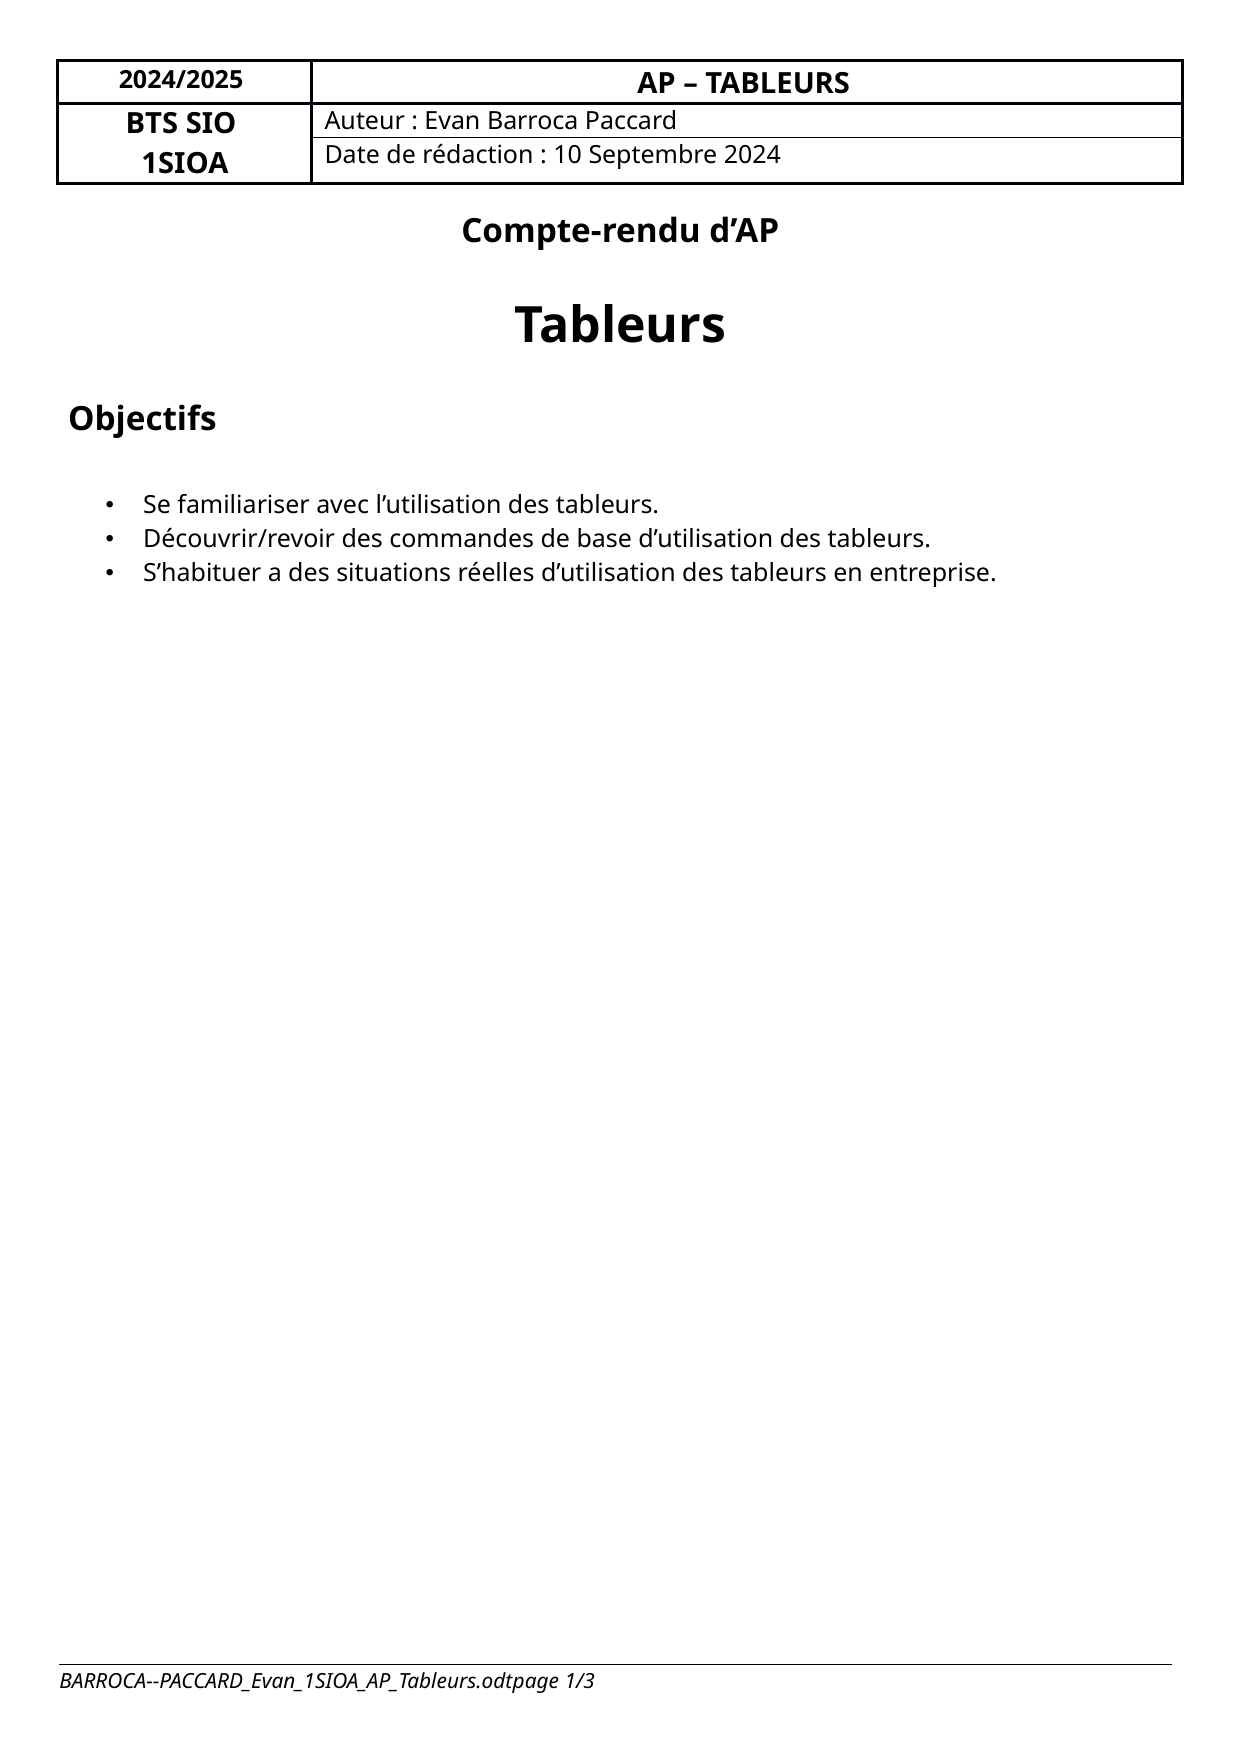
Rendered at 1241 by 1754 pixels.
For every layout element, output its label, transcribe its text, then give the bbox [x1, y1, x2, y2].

list S’habituer a des situations réelles d’utilisation des tableurs en entreprise. [105, 555, 1181, 589]
text Tableurs [68, 289, 1172, 357]
text Objectifs [68, 395, 1172, 440]
list Découvrir/revoir des commandes de base d’utilisation des tableurs. [105, 521, 1181, 555]
text Compte-rendu d’AP [68, 206, 1172, 252]
list ­Se familiariser avec l’utilisation des tableurs. [105, 487, 1181, 521]
